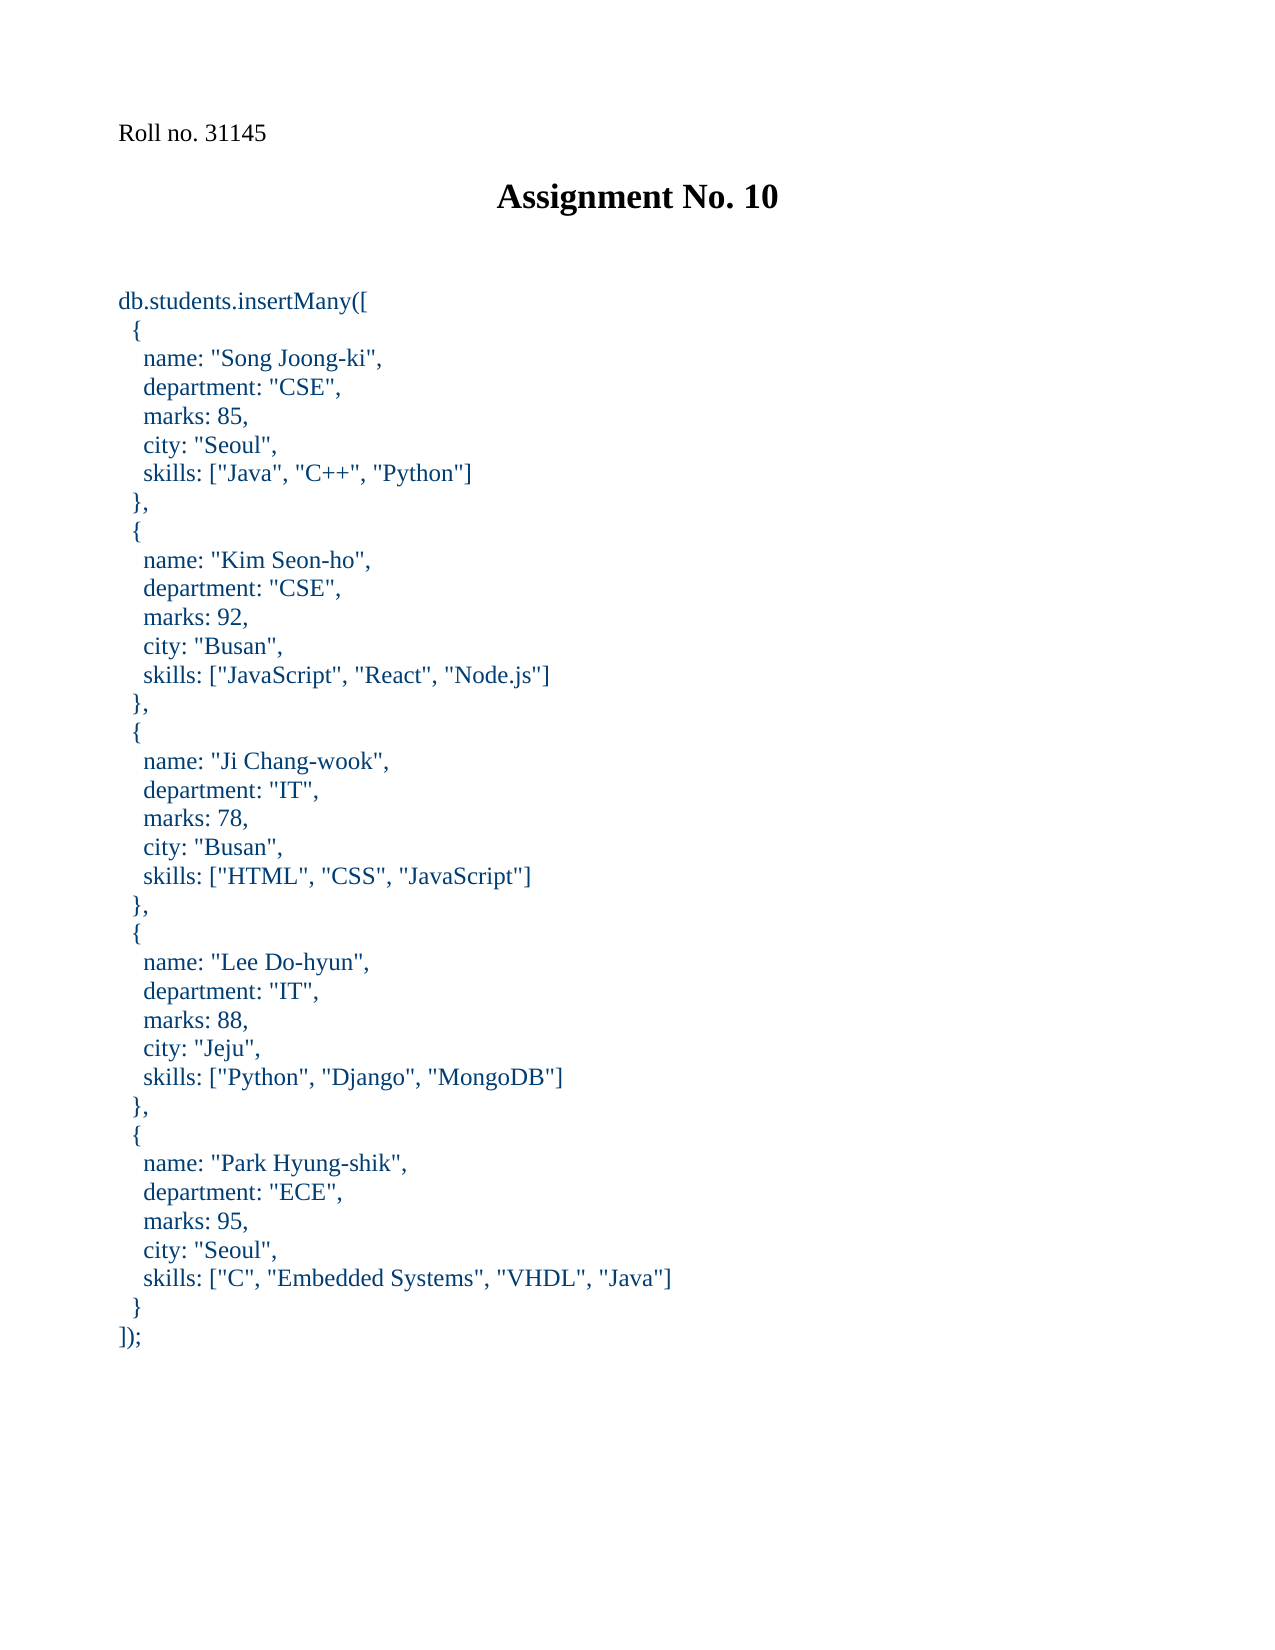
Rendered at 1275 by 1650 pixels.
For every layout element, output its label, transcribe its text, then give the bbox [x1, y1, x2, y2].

text skills: ["Java", "C++", "Python"] [118, 458, 1157, 487]
text department: "ECE", [118, 1177, 1157, 1206]
text db.students.insertMany([ [118, 286, 1157, 315]
text }, [118, 890, 1157, 918]
text city: "Busan", [118, 631, 1157, 660]
text Assignment No. 10 [118, 176, 1157, 216]
text city: "Seoul", [118, 1235, 1157, 1263]
text skills: ["Python", "Django", "MongoDB"] [118, 1062, 1157, 1091]
text { [118, 1120, 1157, 1148]
text marks: 95, [118, 1206, 1157, 1235]
text city: "Jeju", [118, 1033, 1157, 1062]
text name: "Song Joong-ki", [118, 343, 1157, 372]
text department: "CSE", [118, 573, 1157, 602]
text name: "Kim Seon-ho", [118, 545, 1157, 573]
text department: "CSE", [118, 372, 1157, 401]
text marks: 85, [118, 401, 1157, 430]
text skills: ["JavaScript", "React", "Node.js"] [118, 660, 1157, 688]
text { [118, 315, 1157, 343]
text Roll no. 31145 [118, 118, 1157, 147]
text name: "Ji Chang-wook", [118, 746, 1157, 775]
text skills: ["HTML", "CSS", "JavaScript"] [118, 861, 1157, 890]
text skills: ["C", "Embedded Systems", "VHDL", "Java"] [118, 1263, 1157, 1292]
text } [118, 1292, 1157, 1321]
text ]); [118, 1321, 1157, 1350]
text }, [118, 688, 1157, 717]
text { [118, 918, 1157, 947]
text name: "Park Hyung-shik", [118, 1148, 1157, 1177]
text name: "Lee Do-hyun", [118, 947, 1157, 976]
text }, [118, 1091, 1157, 1120]
text marks: 92, [118, 602, 1157, 631]
text city: "Seoul", [118, 430, 1157, 458]
text { [118, 516, 1157, 545]
text { [118, 717, 1157, 746]
text department: "IT", [118, 775, 1157, 803]
text marks: 78, [118, 803, 1157, 832]
text marks: 88, [118, 1005, 1157, 1033]
text city: "Busan", [118, 832, 1157, 861]
text }, [118, 487, 1157, 516]
text department: "IT", [118, 976, 1157, 1005]
